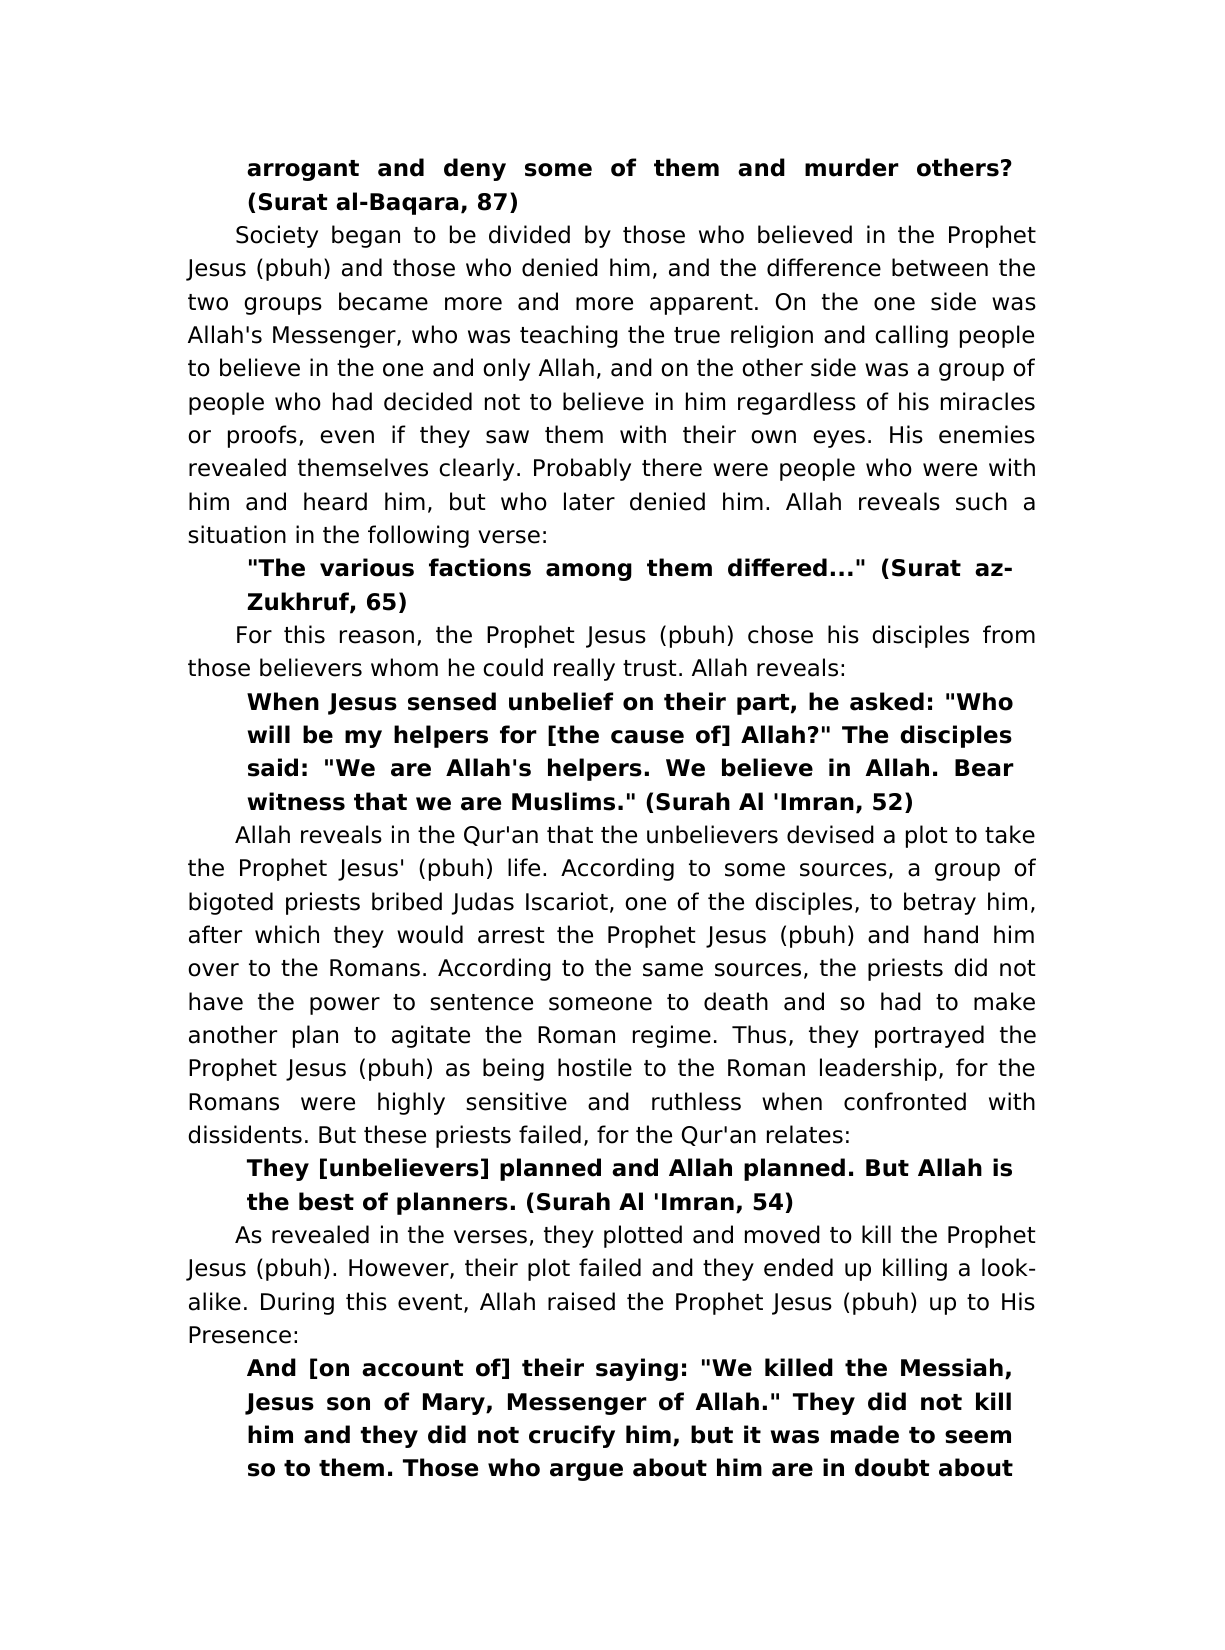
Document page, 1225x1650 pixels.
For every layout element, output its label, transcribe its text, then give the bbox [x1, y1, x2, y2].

text For this reason, the Prophet Jesus (pbuh) chose his disciples from those believers whom he could really trust. Allah reveals: [187, 617, 1037, 683]
text As revealed in the verses, they plotted and moved to kill the Prophet Jesus (pbuh). However, their plot failed and they ended up killing a look-alike. During this event, Allah raised the Prophet Jesus (pbuh) up to His Presence: [187, 1217, 1037, 1350]
text Society began to be divided by those who believed in the Prophet Jesus (pbuh) and those who denied him, and the difference between the two groups became more and more apparent. On the one side was Allah's Messenger, who was teaching the true religion and calling people to believe in the one and only Allah, and on the other side was a group of people who had decided not to believe in him regardless of his miracles or proofs, even if they saw them with their own eyes. His enemies revealed themselves clearly. Probably there were people who were with him and heard him, but who later denied him. Allah reveals such a situation in the following verse: [187, 217, 1037, 550]
text "The various factions among them differed..." (Surat az-Zukhruf, 65) [247, 550, 1014, 617]
text When Jesus sensed unbelief on their part, he asked: "Who will be my helpers for [the cause of] Allah?" The disciples said: "We are Allah's helpers. We believe in Allah. Bear witness that we are Muslims." (Surah Al 'Imran, 52) [247, 683, 1014, 817]
text Allah reveals in the Qur'an that the unbelievers devised a plot to take the Prophet Jesus' (pbuh) life. According to some sources, a group of bigoted priests bribed Judas Iscariot, one of the disciples, to betray him, after which they would arrest the Prophet Jesus (pbuh) and hand him over to the Romans. According to the same sources, the priests did not have the power to sentence someone to death and so had to make another plan to agitate the Roman regime. Thus, they portrayed the Prophet Jesus (pbuh) as being hostile to the Roman leadership, for the Romans were highly sensitive and ruthless when confronted with dissidents. But these priests failed, for the Qur'an relates: [187, 817, 1037, 1150]
text They [unbelievers] planned and Allah planned. But Allah is the best of planners. (Surah Al 'Imran, 54) [247, 1150, 1014, 1217]
text arrogant and deny some of them and murder others? (Surat al-Baqara, 87) [247, 150, 1014, 217]
text And [on account of] their saying: "We killed the Messiah, Jesus son of Mary, Messenger of Allah." They did not kill him and they did not crucify him, but it was made to seem so to them. Those who argue about him are in doubt about [247, 1350, 1014, 1483]
